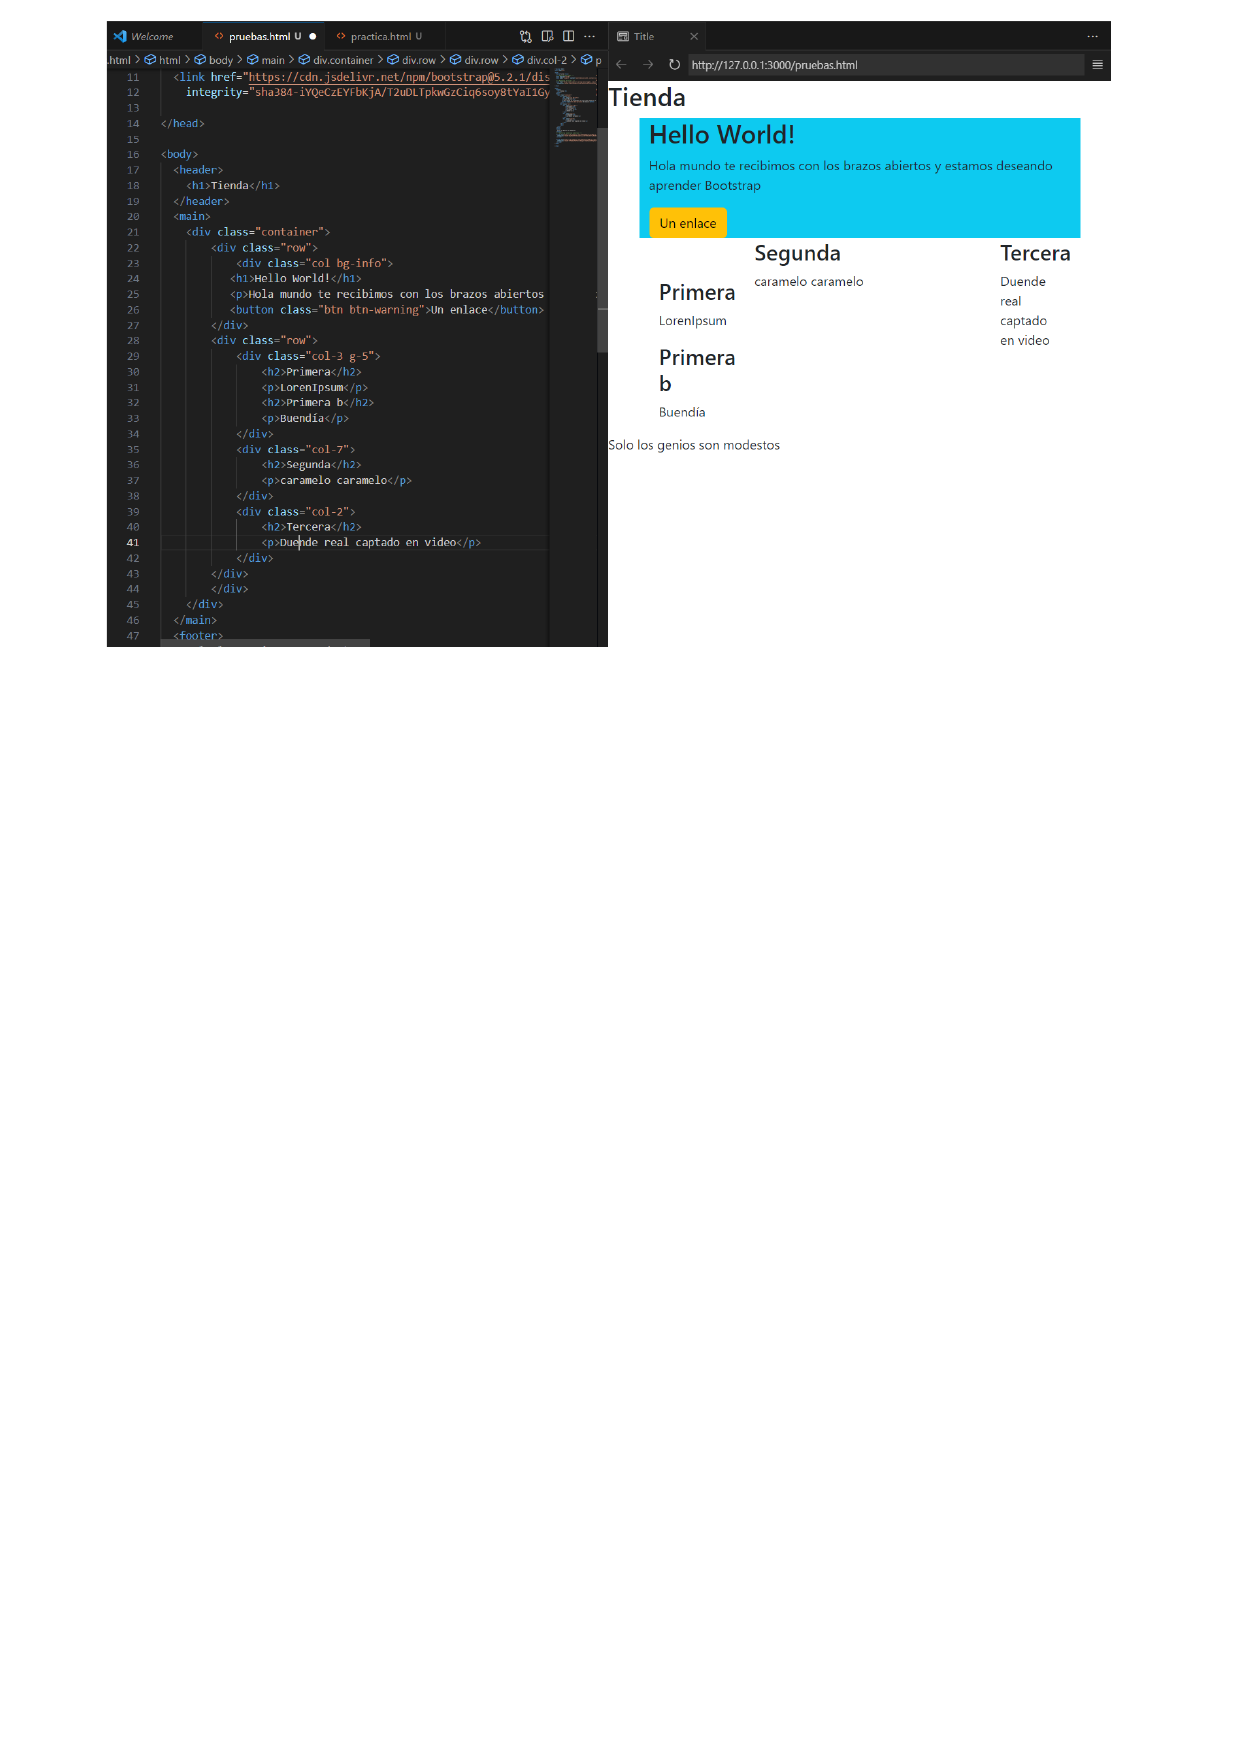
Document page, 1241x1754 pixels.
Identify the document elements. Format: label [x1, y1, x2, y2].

picture [106, 21, 1111, 647]
